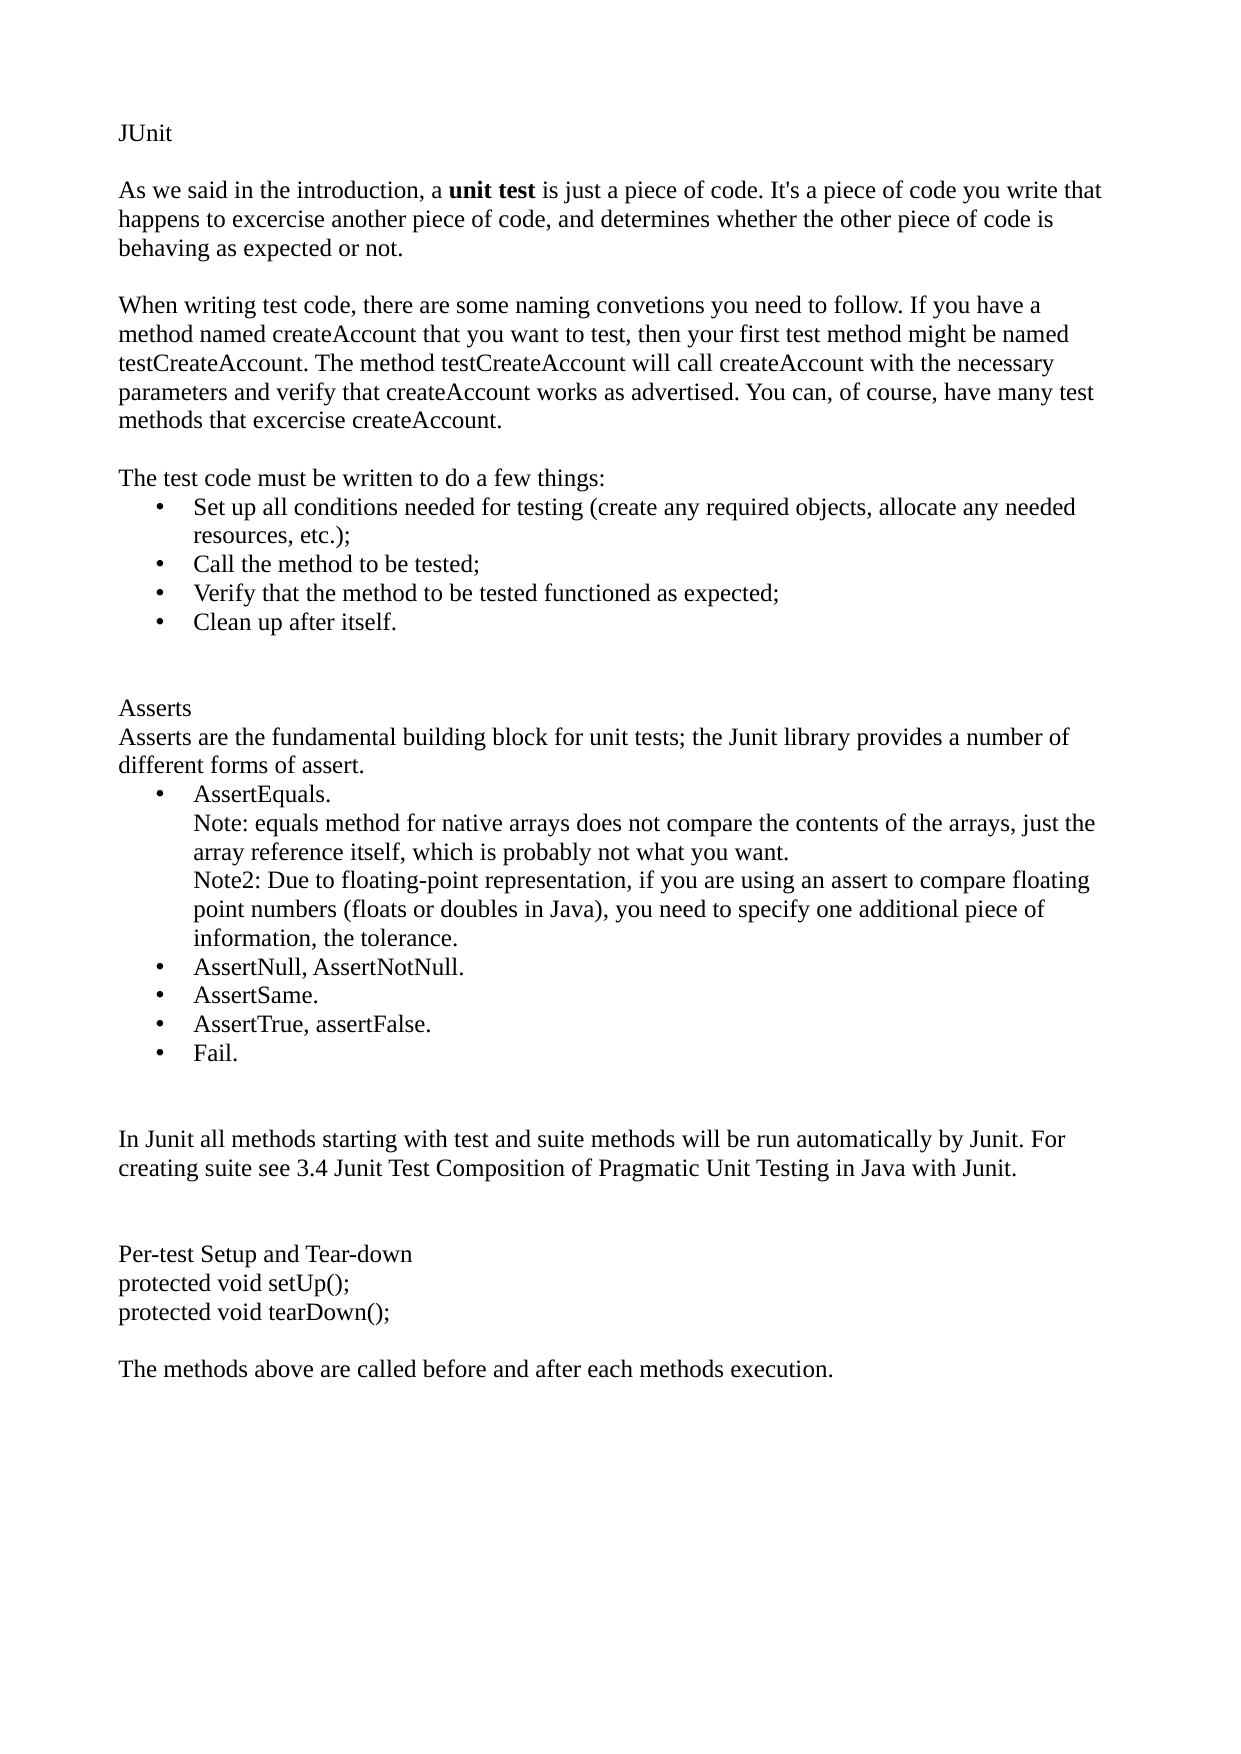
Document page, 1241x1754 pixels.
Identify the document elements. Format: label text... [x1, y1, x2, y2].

list AssertTrue, assertFalse. [156, 1009, 1122, 1038]
text In Junit all methods starting with test and suite methods will be run automatically by Junit. For creating suite see 3.4 Junit Test Composition of Pragmatic Unit Testing in Java with Junit. [118, 1124, 1122, 1182]
list Verify that the method to be tested functioned as expected; [156, 578, 1122, 607]
list Call the method to be tested; [156, 549, 1122, 578]
list Set up all conditions needed for testing (create any required objects, allocate any needed resources, etc.); [156, 492, 1122, 549]
list Note2: Due to floating-point representation, if you are using an assert to compare floating point numbers (floats or doubles in Java), you need to specify one additional piece of information, the tolerance. [156, 866, 1122, 952]
text When writing test code, there are some naming convetions you need to follow. If you have a method named createAccount that you want to test, then your first test method might be named testCreateAccount. The method testCreateAccount will call createAccount with the necessary parameters and verify that createAccount works as advertised. You can, of course, have many test methods that excercise createAccount. [118, 291, 1122, 434]
text JUnit [118, 118, 1122, 147]
list AssertNull, AssertNotNull. [156, 952, 1122, 981]
text protected void setUp(); [118, 1268, 1122, 1297]
text Per-test Setup and Tear-down [118, 1239, 1122, 1268]
list Note: equals method for native arrays does not compare the contents of the arrays, just the array reference itself, which is probably not what you want. [156, 808, 1122, 866]
text Asserts are the fundamental building block for unit tests; the Junit library provides a number of different forms of assert. [118, 722, 1122, 779]
text The methods above are called before and after each methods execution. [118, 1354, 1122, 1383]
list AssertSame. [156, 981, 1122, 1009]
list Fail. [156, 1038, 1122, 1067]
text Asserts [118, 693, 1122, 722]
text As we said in the introduction, a unit test is just a piece of code. It's a piece of code you write that happens to excercise another piece of code, and determines whether the other piece of code is behaving as expected or not. [118, 176, 1122, 262]
list Clean up after itself. [156, 607, 1122, 636]
list AssertEquals. [156, 779, 1122, 808]
text protected void tearDown(); [118, 1297, 1122, 1326]
text The test code must be written to do a few things: [118, 463, 1122, 492]
